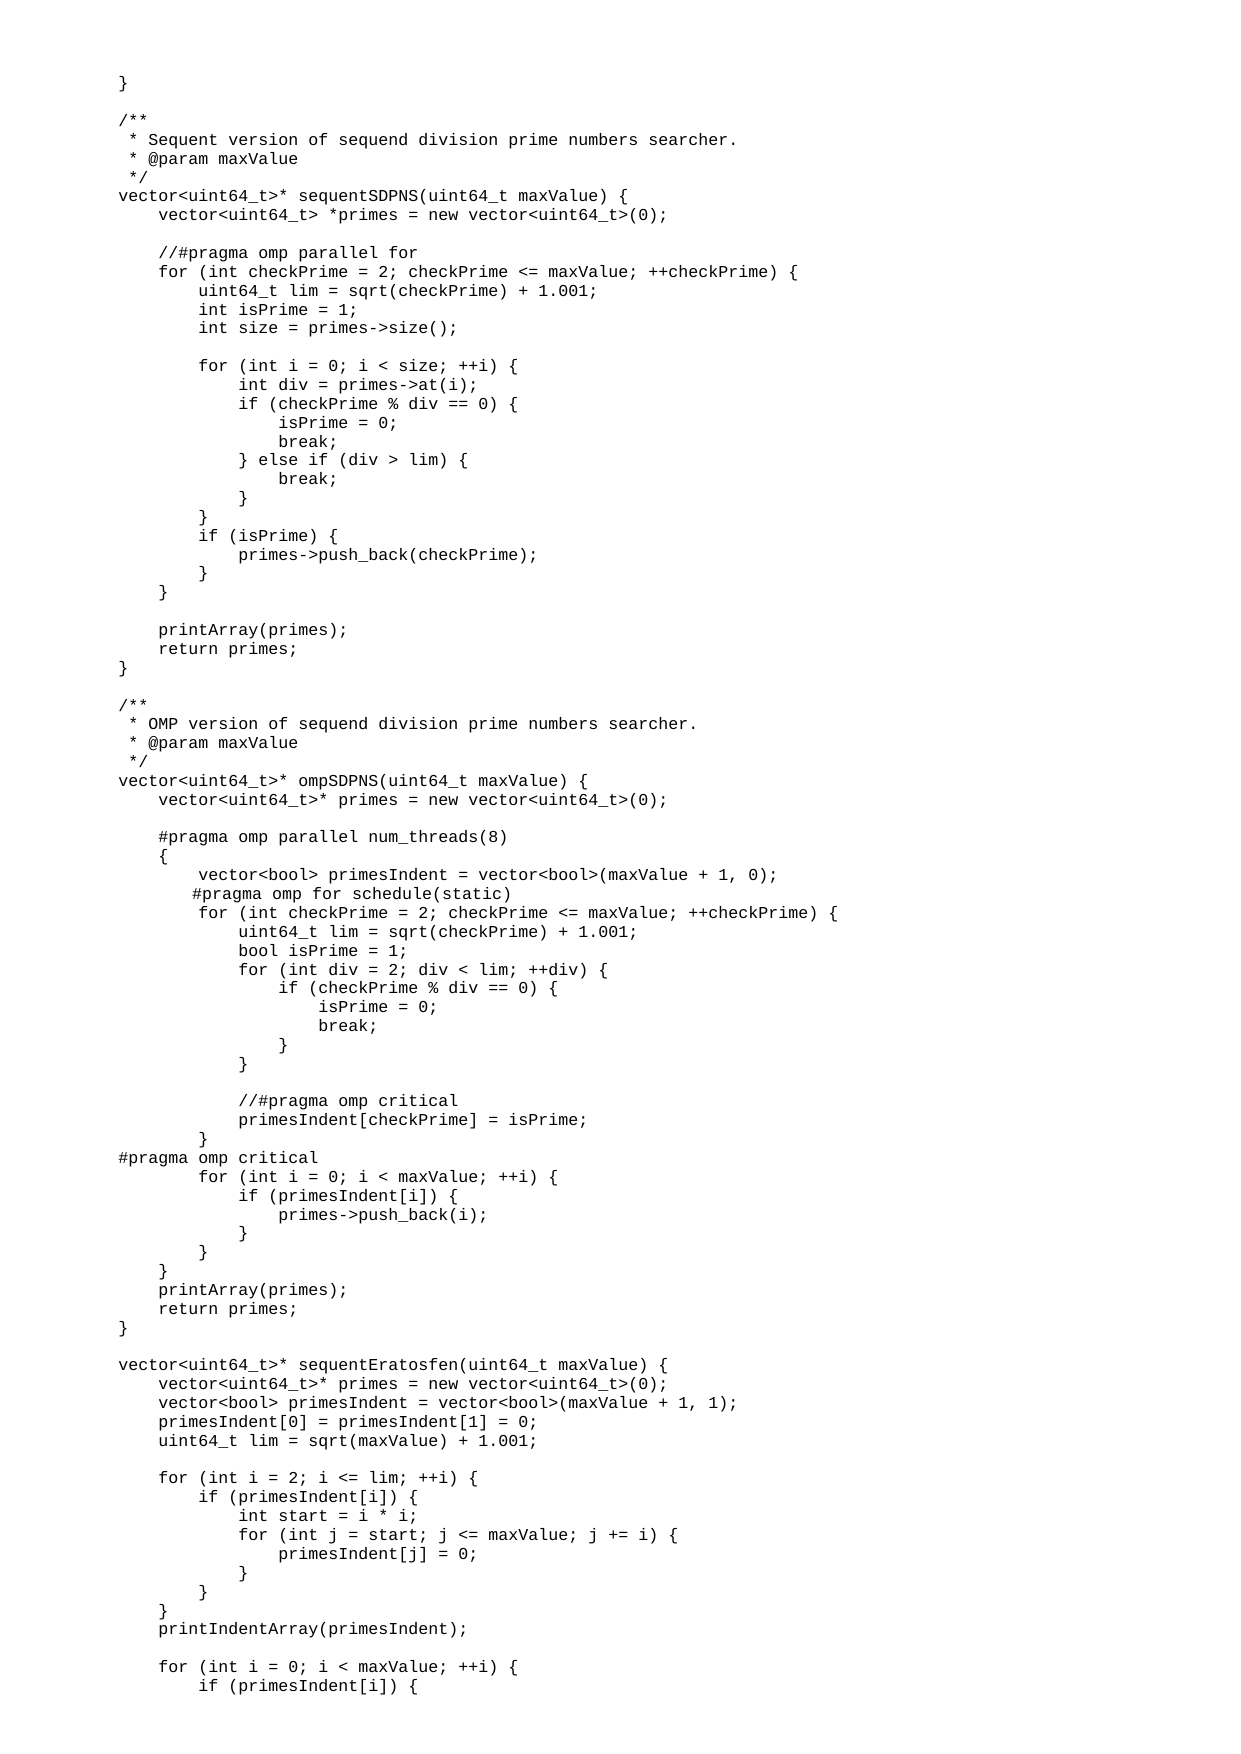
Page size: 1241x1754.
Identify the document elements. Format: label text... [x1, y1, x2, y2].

text break; [118, 433, 1162, 452]
text vector<uint64_t>* sequentEratosfen(uint64_t maxValue) { [118, 1357, 1162, 1376]
text for (int i = 0; i < maxValue; ++i) { [118, 1168, 1162, 1187]
text vector<bool> primesIndent = vector<bool>(maxValue + 1, 0); [118, 867, 1162, 886]
text vector<uint64_t>* primes = new vector<uint64_t>(0); [118, 791, 1162, 810]
text } [118, 1583, 1162, 1602]
text isPrime = 0; [118, 999, 1162, 1018]
text for (int i = 0; i < maxValue; ++i) { [118, 1659, 1162, 1677]
text primesIndent[j] = 0; [118, 1546, 1162, 1564]
text isPrime = 0; [118, 414, 1162, 433]
text return primes; [118, 1300, 1162, 1319]
text } [118, 565, 1162, 584]
text int div = primes->at(i); [118, 377, 1162, 395]
text for (int checkPrime = 2; checkPrime <= maxValue; ++checkPrime) { [118, 263, 1162, 282]
text int isPrime = 1; [118, 301, 1162, 320]
text * Sequent version of sequend division prime numbers searcher. [118, 131, 1162, 150]
text int start = i * i; [118, 1508, 1162, 1527]
text /** [118, 697, 1162, 716]
text } [118, 1244, 1162, 1263]
text if (checkPrime % div == 0) { [118, 980, 1162, 999]
text * @param maxValue [118, 150, 1162, 169]
text } [118, 1319, 1162, 1338]
text primesIndent[0] = primesIndent[1] = 0; [118, 1413, 1162, 1432]
text printIndentArray(primesIndent); [118, 1621, 1162, 1640]
text for (int j = start; j <= maxValue; j += i) { [118, 1527, 1162, 1546]
text { [118, 848, 1162, 867]
text if (checkPrime % div == 0) { [118, 395, 1162, 414]
text return primes; [118, 641, 1162, 659]
text int size = primes->size(); [118, 320, 1162, 339]
text * OMP version of sequend division prime numbers searcher. [118, 716, 1162, 735]
text printArray(primes); [118, 622, 1162, 641]
text #pragma omp critical [118, 1149, 1162, 1168]
text */ [118, 169, 1162, 188]
text } [118, 75, 1162, 94]
text } [118, 1131, 1162, 1149]
text vector<uint64_t>* ompSDPNS(uint64_t maxValue) { [118, 772, 1162, 791]
text } [118, 1263, 1162, 1282]
text } [118, 508, 1162, 527]
text break; [118, 471, 1162, 490]
text vector<uint64_t> *primes = new vector<uint64_t>(0); [118, 207, 1162, 226]
text for (int i = 0; i < size; ++i) { [118, 358, 1162, 377]
text vector<bool> primesIndent = vector<bool>(maxValue + 1, 1); [118, 1395, 1162, 1413]
text printArray(primes); [118, 1282, 1162, 1300]
text primes->push_back(checkPrime); [118, 546, 1162, 565]
text uint64_t lim = sqrt(checkPrime) + 1.001; [118, 282, 1162, 301]
text //#pragma omp parallel for [118, 244, 1162, 263]
text if (primesIndent[i]) { [118, 1489, 1162, 1508]
text } [118, 584, 1162, 603]
text * @param maxValue [118, 735, 1162, 754]
text #pragma omp for schedule(static) [118, 886, 1162, 904]
text for (int checkPrime = 2; checkPrime <= maxValue; ++checkPrime) { [118, 904, 1162, 923]
text for (int div = 2; div < lim; ++div) { [118, 961, 1162, 980]
text primes->push_back(i); [118, 1206, 1162, 1225]
text break; [118, 1018, 1162, 1036]
text } [118, 1225, 1162, 1244]
text primesIndent[checkPrime] = isPrime; [118, 1112, 1162, 1131]
text } [118, 1036, 1162, 1055]
text if (primesIndent[i]) { [118, 1677, 1162, 1696]
text } [118, 490, 1162, 508]
text } [118, 659, 1162, 678]
text bool isPrime = 1; [118, 942, 1162, 961]
text } [118, 1602, 1162, 1621]
text } [118, 1055, 1162, 1074]
text if (primesIndent[i]) { [118, 1187, 1162, 1206]
text vector<uint64_t>* primes = new vector<uint64_t>(0); [118, 1376, 1162, 1395]
text } else if (div > lim) { [118, 452, 1162, 471]
text vector<uint64_t>* sequentSDPNS(uint64_t maxValue) { [118, 188, 1162, 207]
text uint64_t lim = sqrt(checkPrime) + 1.001; [118, 923, 1162, 942]
text /** [118, 113, 1162, 131]
text */ [118, 754, 1162, 772]
text } [118, 1564, 1162, 1583]
text uint64_t lim = sqrt(maxValue) + 1.001; [118, 1432, 1162, 1451]
text #pragma omp parallel num_threads(8) [118, 829, 1162, 848]
text //#pragma omp critical [118, 1093, 1162, 1112]
text for (int i = 2; i <= lim; ++i) { [118, 1470, 1162, 1489]
text if (isPrime) { [118, 527, 1162, 546]
